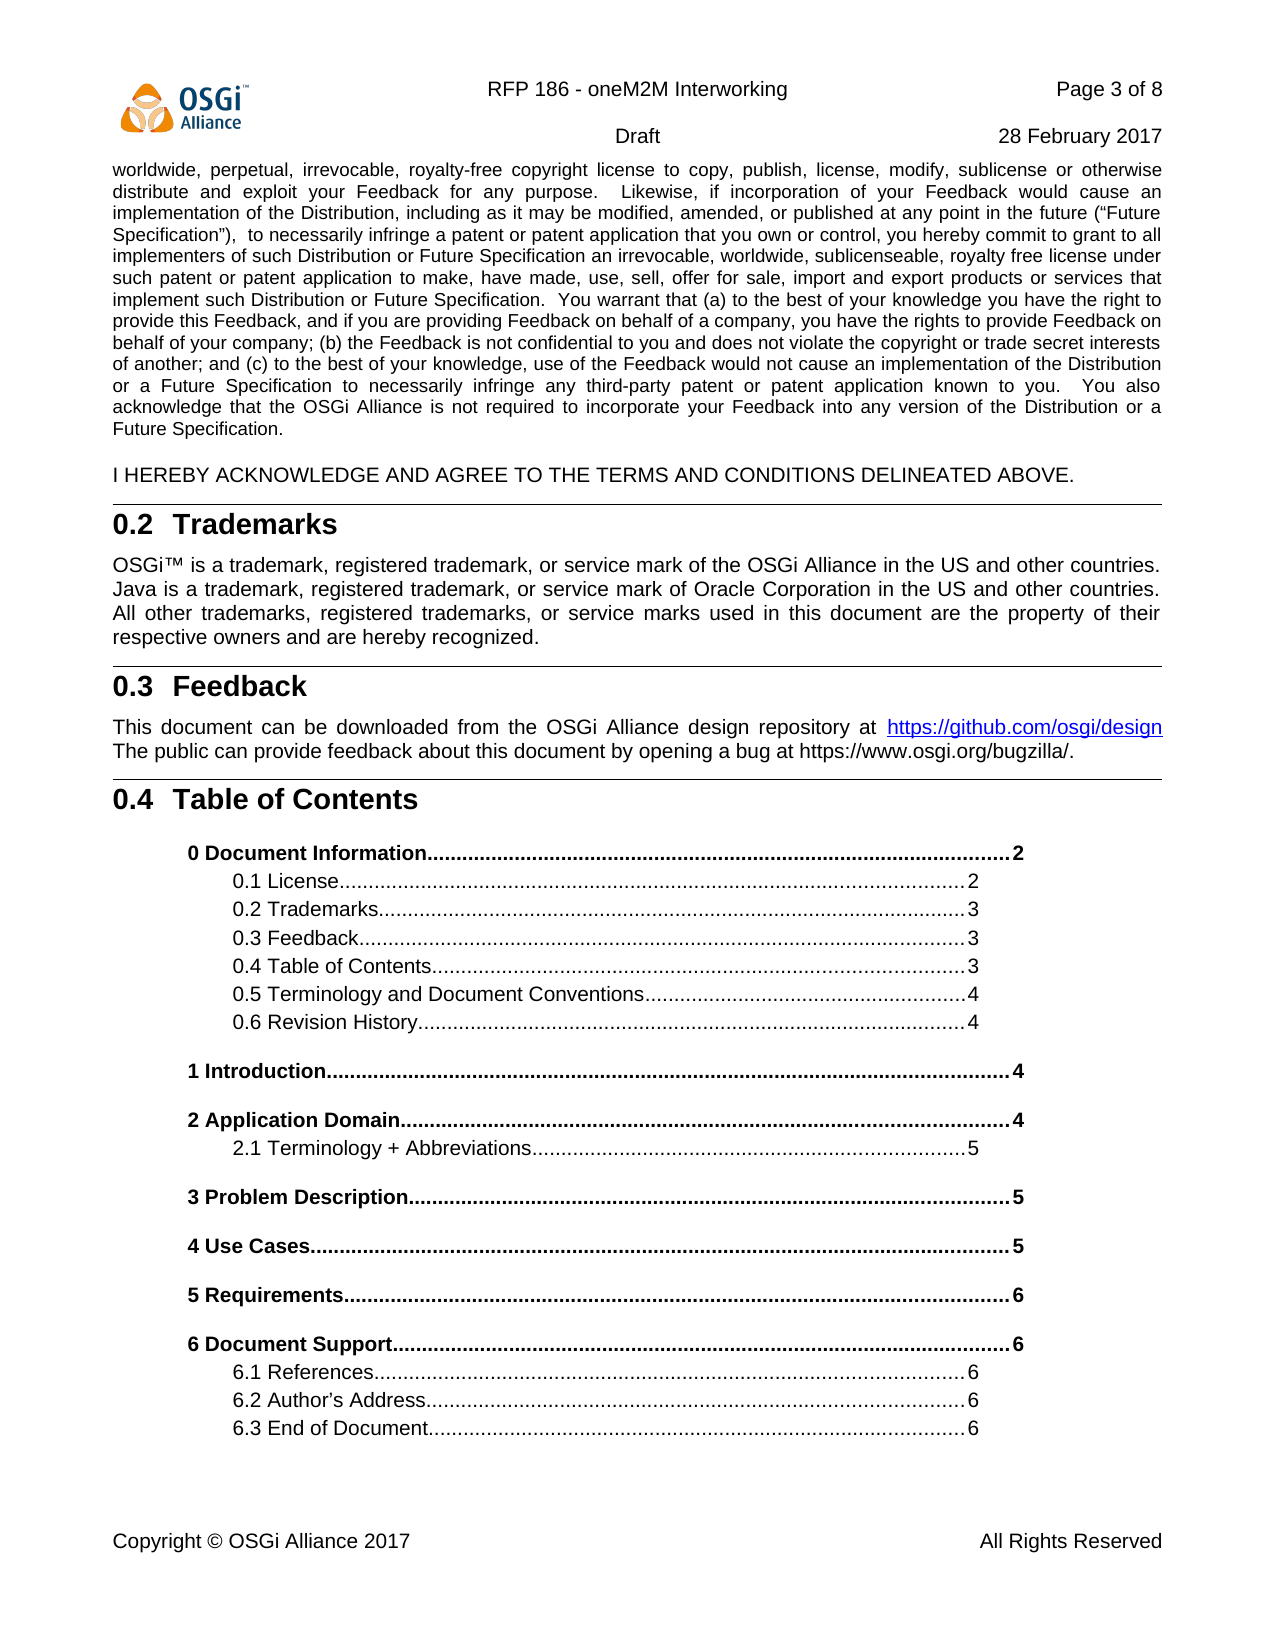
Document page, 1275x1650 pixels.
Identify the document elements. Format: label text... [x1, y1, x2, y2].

text 6.2 Author’s Address 6 [232, 1388, 1162, 1412]
text 0.6 Revision History 4 [232, 1010, 1162, 1034]
text 1 Introduction 4 [187, 1059, 1162, 1083]
text 2.1 Terminology + Abbreviations 5 [232, 1136, 1162, 1160]
text 0.5 Terminology and Document Conventions 4 [232, 982, 1162, 1006]
text 0 Document Information 2 [187, 841, 1162, 865]
text 5 Requirements 6 [187, 1283, 1162, 1307]
text 2 Application Domain 4 [187, 1108, 1162, 1132]
text 0.1 License 2 [232, 869, 1162, 893]
text worldwide, perpetual, irrevocable, royalty-free copyright license to copy, publish, license, modify, sublicense or otherwise distribute and exploit your Feedback for any purpose. Likewise, if incorporation of your Feedback would cause an implementation of the Distribution, including as it may be modified, amended, or published at any point in the future (“Future Specification”), to necessarily infringe a patent or patent application that you own or control, you hereby commit to grant to all implementers of such Distribution or Future Specification an irrevocable, worldwide, sublicenseable, royalty free license under such patent or patent application to make, have made, use, sell, offer for sale, import and export products or services that implement such Distribution or Future Specification. You warrant that (a) to the best of your knowledge you have the right to provide this Feedback, and if you are providing Feedback on behalf of a company, you have the rights to provide Feedback on behalf of your company; (b) the Feedback is not confidential to you and does not violate the copyright or trade secret interests of another; and (c) to the best of your knowledge, use of the Feedback would not cause an implementation of the Distribution or a Future Specification to necessarily infringe any third-party patent or patent application known to you. You also acknowledge that the OSGi Alliance is not required to incorporate your Feedback into any version of the Distribution or a Future Specification. [112, 159, 1162, 439]
text 6.3 End of Document 6 [232, 1416, 1162, 1440]
picture [113, 76, 257, 140]
subtitle Table of Contents [112, 780, 1162, 816]
text 4 Use Cases 5 [187, 1234, 1162, 1258]
text 3 Problem Description 5 [187, 1185, 1162, 1209]
text 6 Document Support 6 [187, 1332, 1162, 1356]
text This document can be downloaded from the OSGi Alliance design repository at https://github.com/osgi/design The public can provide feedback about this document by opening a bug at https://www.osgi.org/bugzilla/. [112, 715, 1162, 763]
subtitle Trademarks [112, 505, 1162, 541]
subtitle Feedback [112, 667, 1162, 702]
text 0.2 Trademarks 3 [232, 897, 1162, 921]
text 0.4 Table of Contents 3 [232, 953, 1162, 977]
text 0.3 Feedback 3 [232, 925, 1162, 949]
text 6.1 References 6 [232, 1360, 1162, 1384]
text OSGi™ is a trademark, registered trademark, or service mark of the OSGi Alliance in the US and other countries. Java is a trademark, registered trademark, or service mark of Oracle Corporation in the US and other countries. All other trademarks, registered trademarks, or service marks used in this document are the property of their respective owners and are hereby recognized. [112, 553, 1162, 649]
text I HEREBY ACKNOWLEDGE AND AGREE TO THE TERMS AND CONDITIONS DELINEATED ABOVE. [112, 463, 1162, 487]
